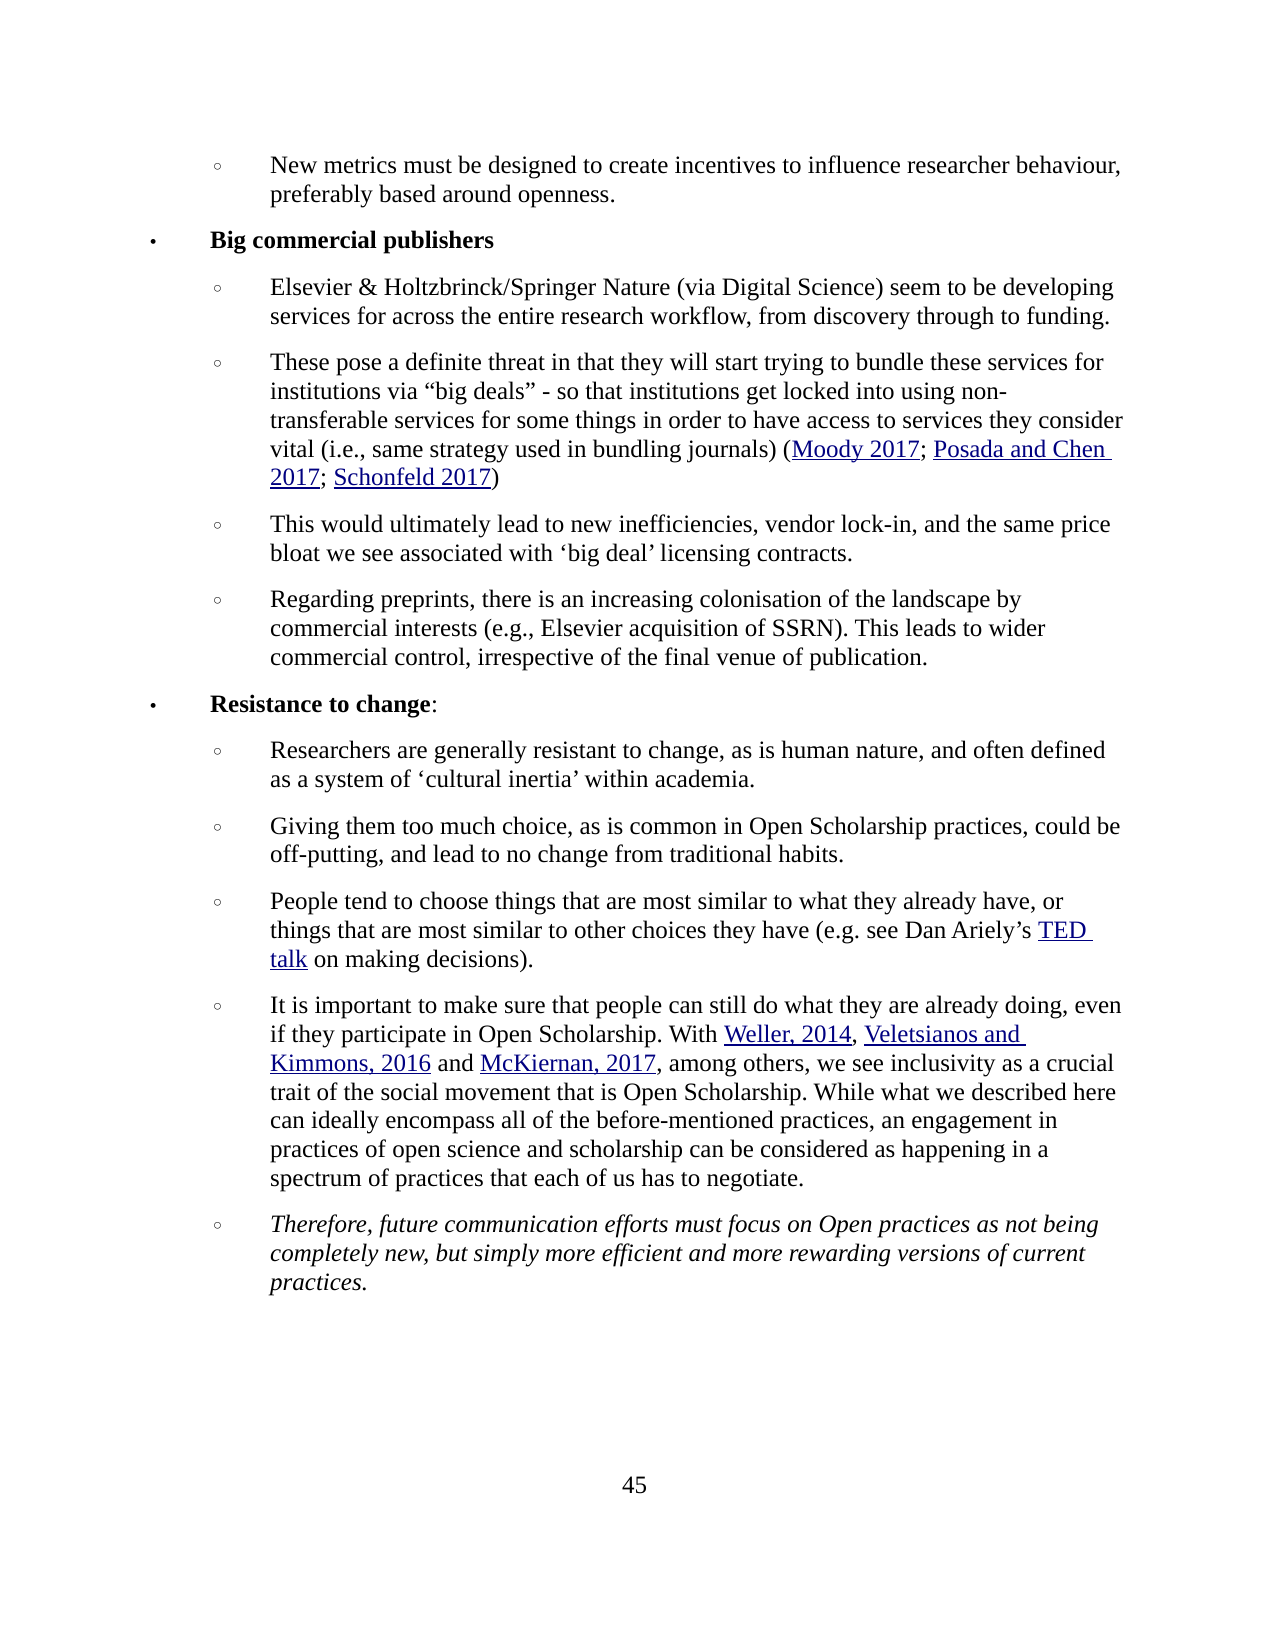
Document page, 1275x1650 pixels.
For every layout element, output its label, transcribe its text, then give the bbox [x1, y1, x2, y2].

list Big commercial publishers [150, 225, 1125, 254]
list Elsevier & Holtzbrinck/Springer Nature (via Digital Science) seem to be developing services for across the entire research workflow, from discovery through to funding. [210, 272, 1125, 329]
list This would ultimately lead to new inefficiencies, vendor lock-in, and the same price bloat we see associated with ‘big deal’ licensing contracts. [210, 509, 1125, 567]
list These pose a definite threat in that they will start trying to bundle these services for institutions via “big deals” - so that institutions get locked into using non-transferable services for some things in order to have access to services they consider vital (i.e., same strategy used in bundling journals) (Moody 2017; Posada and Chen 2017; Schonfeld 2017) [210, 347, 1125, 491]
list New metrics must be designed to create incentives to influence researcher behaviour, preferably based around openness. [210, 150, 1125, 207]
list Resistance to change: [150, 689, 1125, 717]
list People tend to choose things that are most similar to what they already have, or things that are most similar to other choices they have (e.g. see Dan Ariely’s TED talk on making decisions). [210, 886, 1125, 972]
list Giving them too much choice, as is common in Open Scholarship practices, could be off-putting, and lead to no change from traditional habits. [210, 811, 1125, 868]
list Regarding preprints, there is an increasing colonisation of the landscape by commercial interests (e.g., Elsevier acquisition of SSRN). This leads to wider commercial control, irrespective of the final venue of publication. [210, 584, 1125, 671]
list It is important to make sure that people can still do what they are already doing, even if they participate in Open Scholarship. With Weller, 2014, Veletsianos and Kimmons, 2016 and McKiernan, 2017, among others, we see inclusivity as a crucial trait of the social movement that is Open Scholarship. While what we described here can ideally encompass all of the before-mentioned practices, an engagement in practices of open science and scholarship can be considered as happening in a spectrum of practices that each of us has to negotiate. [210, 990, 1125, 1192]
list Therefore, future communication efforts must focus on Open practices as not being completely new, but simply more efficient and more rewarding versions of current practices. [210, 1209, 1125, 1296]
list Researchers are generally resistant to change, as is human nature, and often defined as a system of ‘cultural inertia’ within academia. [210, 735, 1125, 793]
